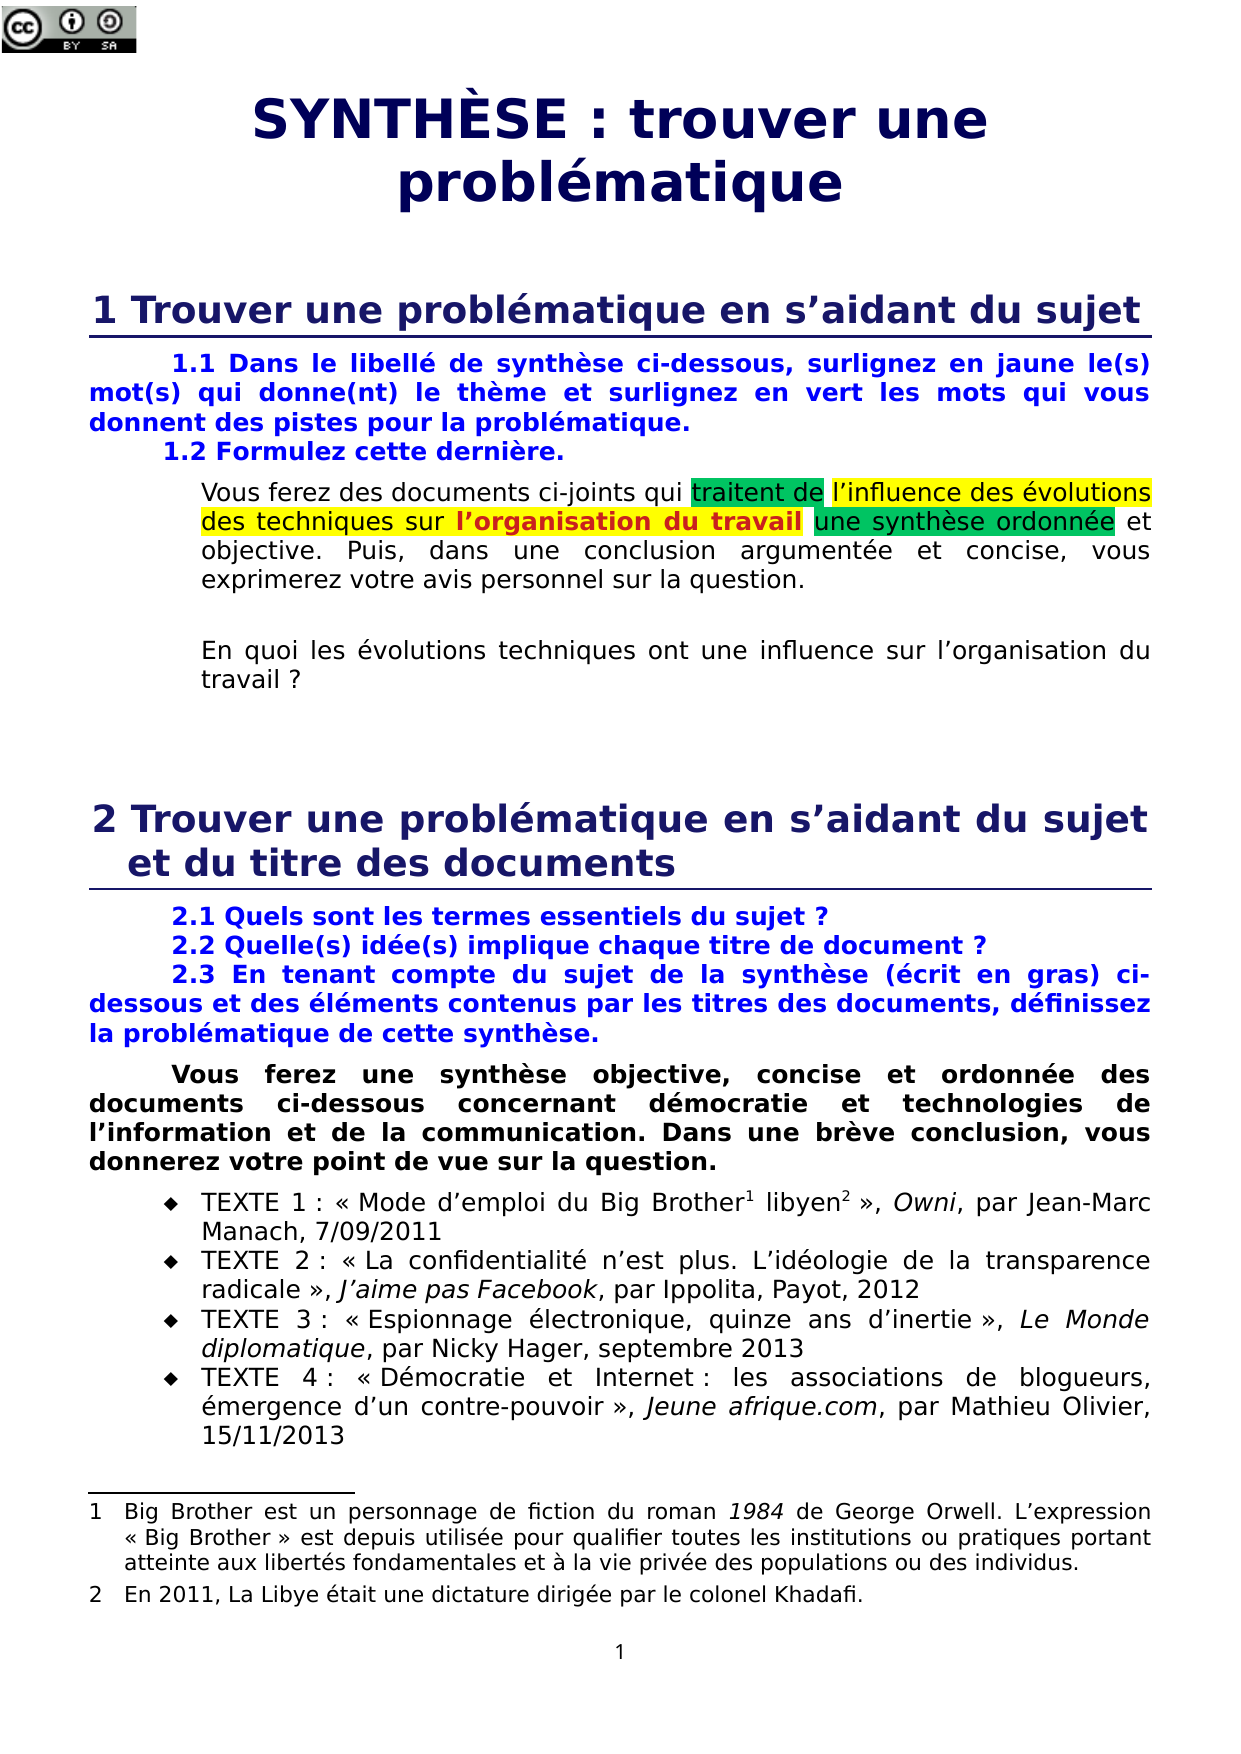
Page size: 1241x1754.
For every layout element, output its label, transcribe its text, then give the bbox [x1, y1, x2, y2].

list TEXTE 1 : « Mode d’emploi du Big Brother libyen », Owni, par Jean-Marc Manach, 7/09/2011 [163, 1188, 1152, 1247]
text Vous ferez des documents ci-joints qui traitent de l’influence des évolutions des techniques sur l’organisation du travail une synthèse ordonnée et objective. Puis, dans une conclusion argumentée et concise, vous exprimerez votre avis personnel sur la question. [201, 478, 1152, 594]
text 2.3 En tenant compte du sujet de la synthèse (écrit en gras) ci-dessous et des éléments contenus par les titres des documents, définissez la problématique de cette synthèse. [88, 961, 1152, 1048]
picture [1, 6, 137, 53]
text 2.2 Quelle(s) idée(s) implique chaque titre de document ? [88, 931, 1152, 961]
subtitle Trouver une problématique en s’aidant du sujet [88, 285, 1152, 338]
text En quoi les évolutions techniques ont une influence sur l’organisation du travail ? [201, 636, 1152, 694]
text 1.1 Dans le libellé de synthèse ci-dessous, surlignez en jaune le(s) mot(s) qui donne(nt) le thème et surlignez en vert les mots qui vous donnent des pistes pour la problématique. 1.2 Formulez cette dernière. [88, 349, 1152, 466]
title SYNTHÈSE : trouver une problématique [88, 88, 1152, 214]
list En 2011, La Libye était une dictature dirigée par le colonel Khadafi. [88, 1582, 1152, 1607]
list TEXTE 2 : « La confidentialité n’est plus. L’idéologie de la transparence radicale », J’aime pas Facebook, par Ippolita, Payot, 2012 [163, 1247, 1152, 1305]
text Vous ferez une synthèse objective, concise et ordonnée des documents ci-dessous concernant démocratie et technologies de l’information et de la communication. Dans une brève conclusion, vous donnerez votre point de vue sur la question. [88, 1060, 1152, 1176]
list TEXTE 3 : « Espionnage électronique, quinze ans d’inertie », Le Monde diplomatique, par Nicky Hager, septembre 2013 [163, 1305, 1152, 1363]
text 2.1 Quels sont les termes essentiels du sujet ? [88, 902, 1152, 931]
list Big Brother est un personnage de fiction du roman 1984 de George Orwell. L’expression « Big Brother » est depuis utilisée pour qualifier toutes les institutions ou pratiques portant atteinte aux libertés fondamentales et à la vie privée des populations ou des individus. [88, 1499, 1152, 1576]
list TEXTE 4 : « Démocratie et Internet : les associations de blogueurs, émergence d’un contre-pouvoir », Jeune afrique.com, par Mathieu Olivier, 15/11/2013 [163, 1363, 1152, 1451]
subtitle Trouver une problématique en s’aidant du sujet et du titre des documents [88, 794, 1152, 890]
